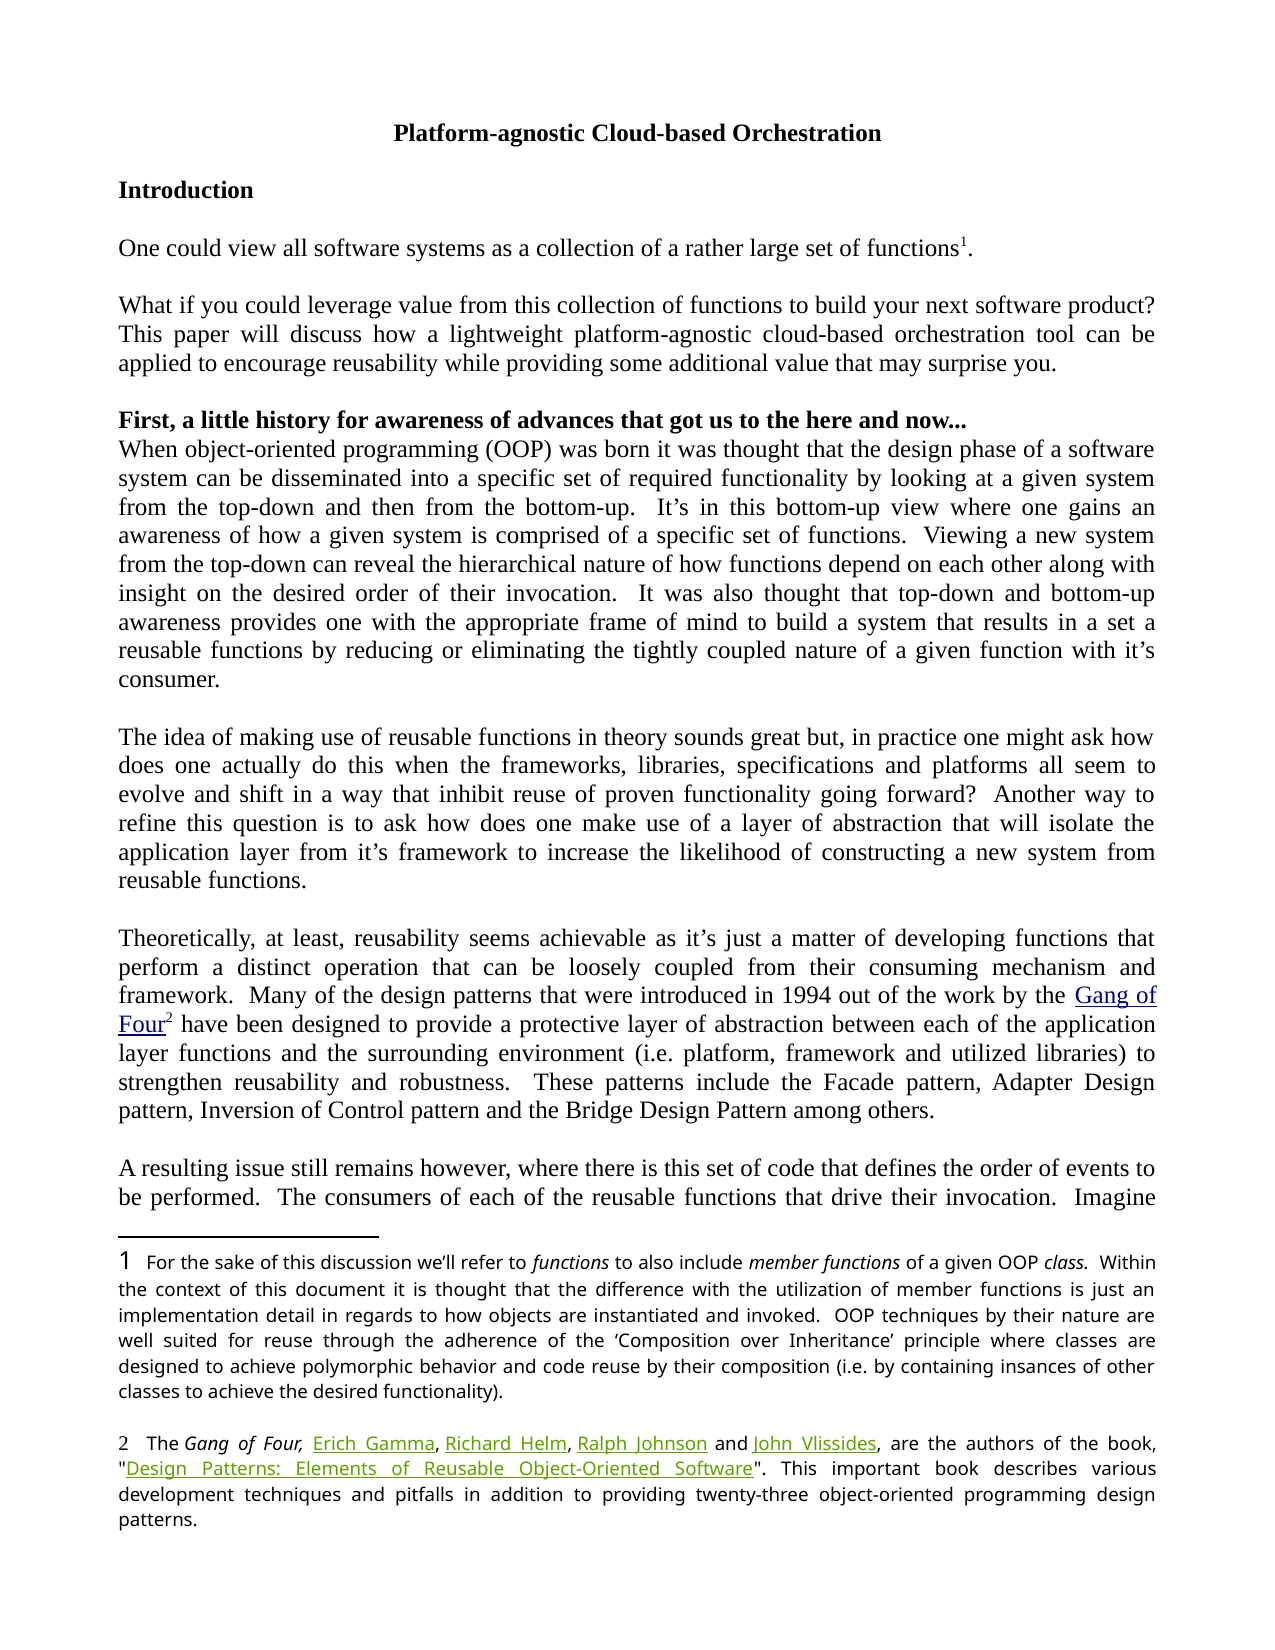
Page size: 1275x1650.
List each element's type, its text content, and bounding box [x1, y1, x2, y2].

text A resulting issue still remains however, where there is this set of code that defines the order of events to be performed. The consumers of each of the reusable functions that drive their invocation. Imagine [118, 1153, 1157, 1211]
text Introduction [118, 176, 1157, 204]
text When object-oriented programming (OOP) was born it was thought that the design phase of a software system can be disseminated into a specific set of required functionality by looking at a given system from the top-down and then from the bottom-up. It’s in this bottom-up view where one gains an awareness of how a given system is comprised of a specific set of functions. Viewing a new system from the top-down can reveal the hierarchical nature of how functions depend on each other along with insight on the desired order of their invocation. It was also thought that top-down and bottom-up awareness provides one with the appropriate frame of mind to build a system that results in a set a reusable functions by reducing or eliminating the tightly coupled nature of a given function with it’s consumer. [118, 434, 1157, 693]
text Theoretically, at least, reusability seems achievable as it’s just a matter of developing functions that perform a distinct operation that can be loosely coupled from their consuming mechanism and framework. Many of the design patterns that were introduced in 1994 out of the work by the Gang of Four have been designed to provide a protective layer of abstraction between each of the application layer functions and the surrounding environment (i.e. platform, framework and utilized libraries) to strengthen reusability and robustness. These patterns include the Facade pattern, Adapter Design pattern, Inversion of Control pattern and the Bridge Design Pattern among others. [118, 923, 1157, 1124]
text Platform-agnostic Cloud-based Orchestration [118, 118, 1157, 147]
text The Gang of Four, Erich Gamma, Richard Helm, Ralph Johnson and John Vlissides, are the authors of the book, "Design Patterns: Elements of Reusable Object-Oriented Software". This important book describes various development techniques and pitfalls in addition to providing twenty-three object-oriented programming design patterns. [118, 1430, 1157, 1532]
text The idea of making use of reusable functions in theory sounds great but, in practice one might ask how does one actually do this when the frameworks, libraries, specifications and platforms all seem to evolve and shift in a way that inhibit reuse of proven functionality going forward? Another way to refine this question is to ask how does one make use of a layer of abstraction that will isolate the application layer from it’s framework to increase the likelihood of constructing a new system from reusable functions. [118, 722, 1157, 894]
text What if you could leverage value from this collection of functions to build your next software product? This paper will discuss how a lightweight platform-agnostic cloud-based orchestration tool can be applied to encourage reusability while providing some additional value that may surprise you. [118, 291, 1157, 377]
text First, a little history for awareness of advances that got us to the here and now... [118, 406, 1157, 434]
text For the sake of this discussion we’ll refer to functions to also include member functions of a given OOP class. Within the context of this document it is thought that the difference with the utilization of member functions is just an implementation detail in regards to how objects are instantiated and invoked. OOP techniques by their nature are well suited for reuse through the adherence of the ‘Composition over Inheritance’ principle where classes are designed to achieve polymorphic behavior and code reuse by their composition (i.e. by containing insances of other classes to achieve the desired functionality). [118, 1243, 1157, 1404]
text One could view all software systems as a collection of a rather large set of functions. [118, 233, 1157, 262]
